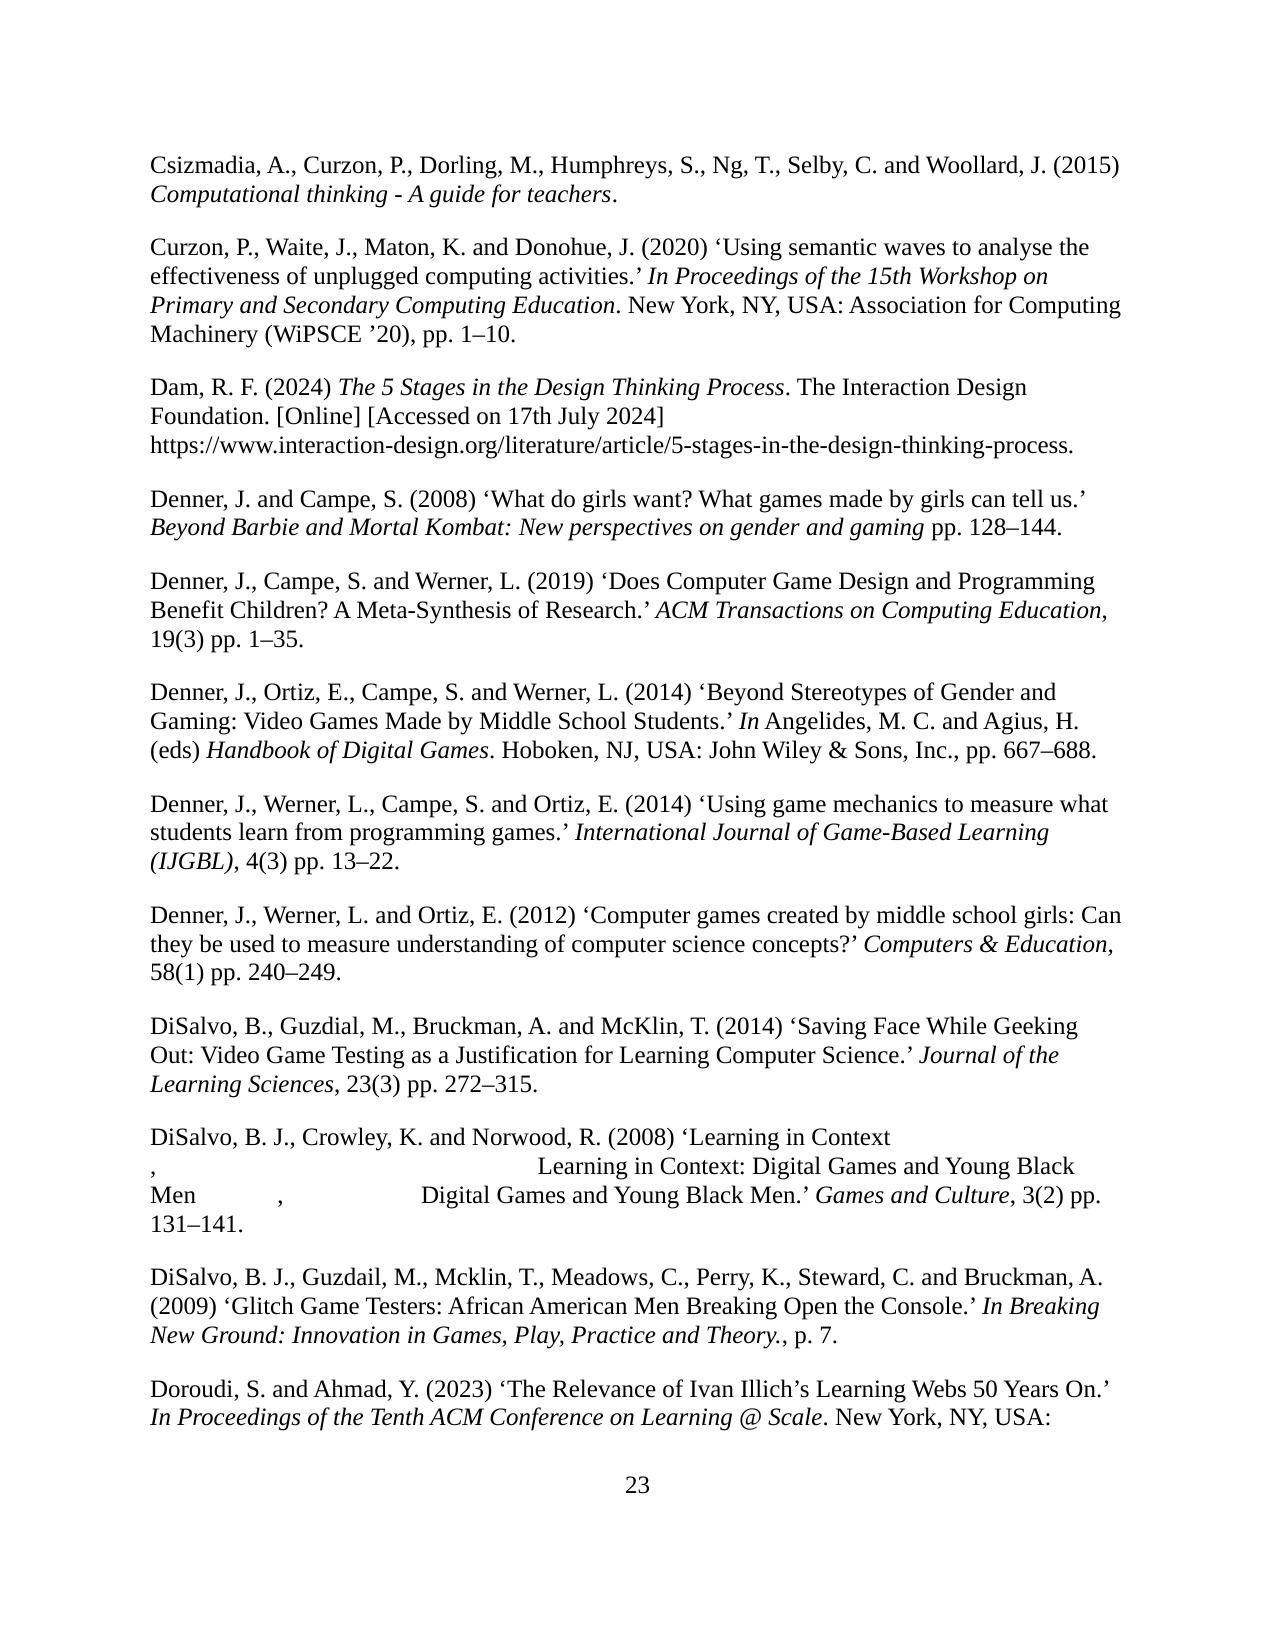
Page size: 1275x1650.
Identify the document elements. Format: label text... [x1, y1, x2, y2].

text Denner, J., Campe, S. and Werner, L. (2019) ‘Does Computer Game Design and Programming Benefit Children? A Meta-Synthesis of Research.’ ACM Transactions on Computing Education, 19(3) pp. 1–35. [150, 566, 1125, 652]
text DiSalvo, B. J., Guzdail, M., Mcklin, T., Meadows, C., Perry, K., Steward, C. and Bruckman, A. (2009) ‘Glitch Game Testers: African American Men Breaking Open the Console.’ In Breaking New Ground: Innovation in Games, Play, Practice and Theory., p. 7. [150, 1262, 1125, 1349]
text Denner, J., Ortiz, E., Campe, S. and Werner, L. (2014) ‘Beyond Stereotypes of Gender and Gaming: Video Games Made by Middle School Students.’ In Angelides, M. C. and Agius, H. (eds) Handbook of Digital Games. Hoboken, NJ, USA: John Wiley & Sons, Inc., pp. 667–688. [150, 677, 1125, 764]
text Denner, J. and Campe, S. (2008) ‘What do girls want? What games made by girls can tell us.’ Beyond Barbie and Mortal Kombat: New perspectives on gender and gaming pp. 128–144. [150, 484, 1125, 541]
text Csizmadia, A., Curzon, P., Dorling, M., Humphreys, S., Ng, T., Selby, C. and Woollard, J. (2015) Computational thinking - A guide for teachers. [150, 150, 1125, 207]
text Denner, J., Werner, L. and Ortiz, E. (2012) ‘Computer games created by middle school girls: Can they be used to measure understanding of computer science concepts?’ Computers & Education, 58(1) pp. 240–249. [150, 900, 1125, 986]
text DiSalvo, B. J., Crowley, K. and Norwood, R. (2008) ‘Learning in Context , Learning in Context: Digital Games and Young Black Men , Digital Games and Young Black Men.’ Games and Culture, 3(2) pp. 131–141. [150, 1122, 1125, 1237]
text Doroudi, S. and Ahmad, Y. (2023) ‘The Relevance of Ivan Illich’s Learning Webs 50 Years On.’ In Proceedings of the Tenth ACM Conference on Learning @ Scale. New York, NY, USA: [150, 1374, 1125, 1431]
text Dam, R. F. (2024) The 5 Stages in the Design Thinking Process. The Interaction Design Foundation. [Online] [Accessed on 17th July 2024] https://www.interaction-design.org/literature/article/5-stages-in-the-design-thinking-process. [150, 372, 1125, 459]
text Curzon, P., Waite, J., Maton, K. and Donohue, J. (2020) ‘Using semantic waves to analyse the effectiveness of unplugged computing activities.’ In Proceedings of the 15th Workshop on Primary and Secondary Computing Education. New York, NY, USA: Association for Computing Machinery (WiPSCE ’20), pp. 1–10. [150, 232, 1125, 347]
text Denner, J., Werner, L., Campe, S. and Ortiz, E. (2014) ‘Using game mechanics to measure what students learn from programming games.’ International Journal of Game-Based Learning (IJGBL), 4(3) pp. 13–22. [150, 789, 1125, 875]
text DiSalvo, B., Guzdial, M., Bruckman, A. and McKlin, T. (2014) ‘Saving Face While Geeking Out: Video Game Testing as a Justification for Learning Computer Science.’ Journal of the Learning Sciences, 23(3) pp. 272–315. [150, 1011, 1125, 1097]
